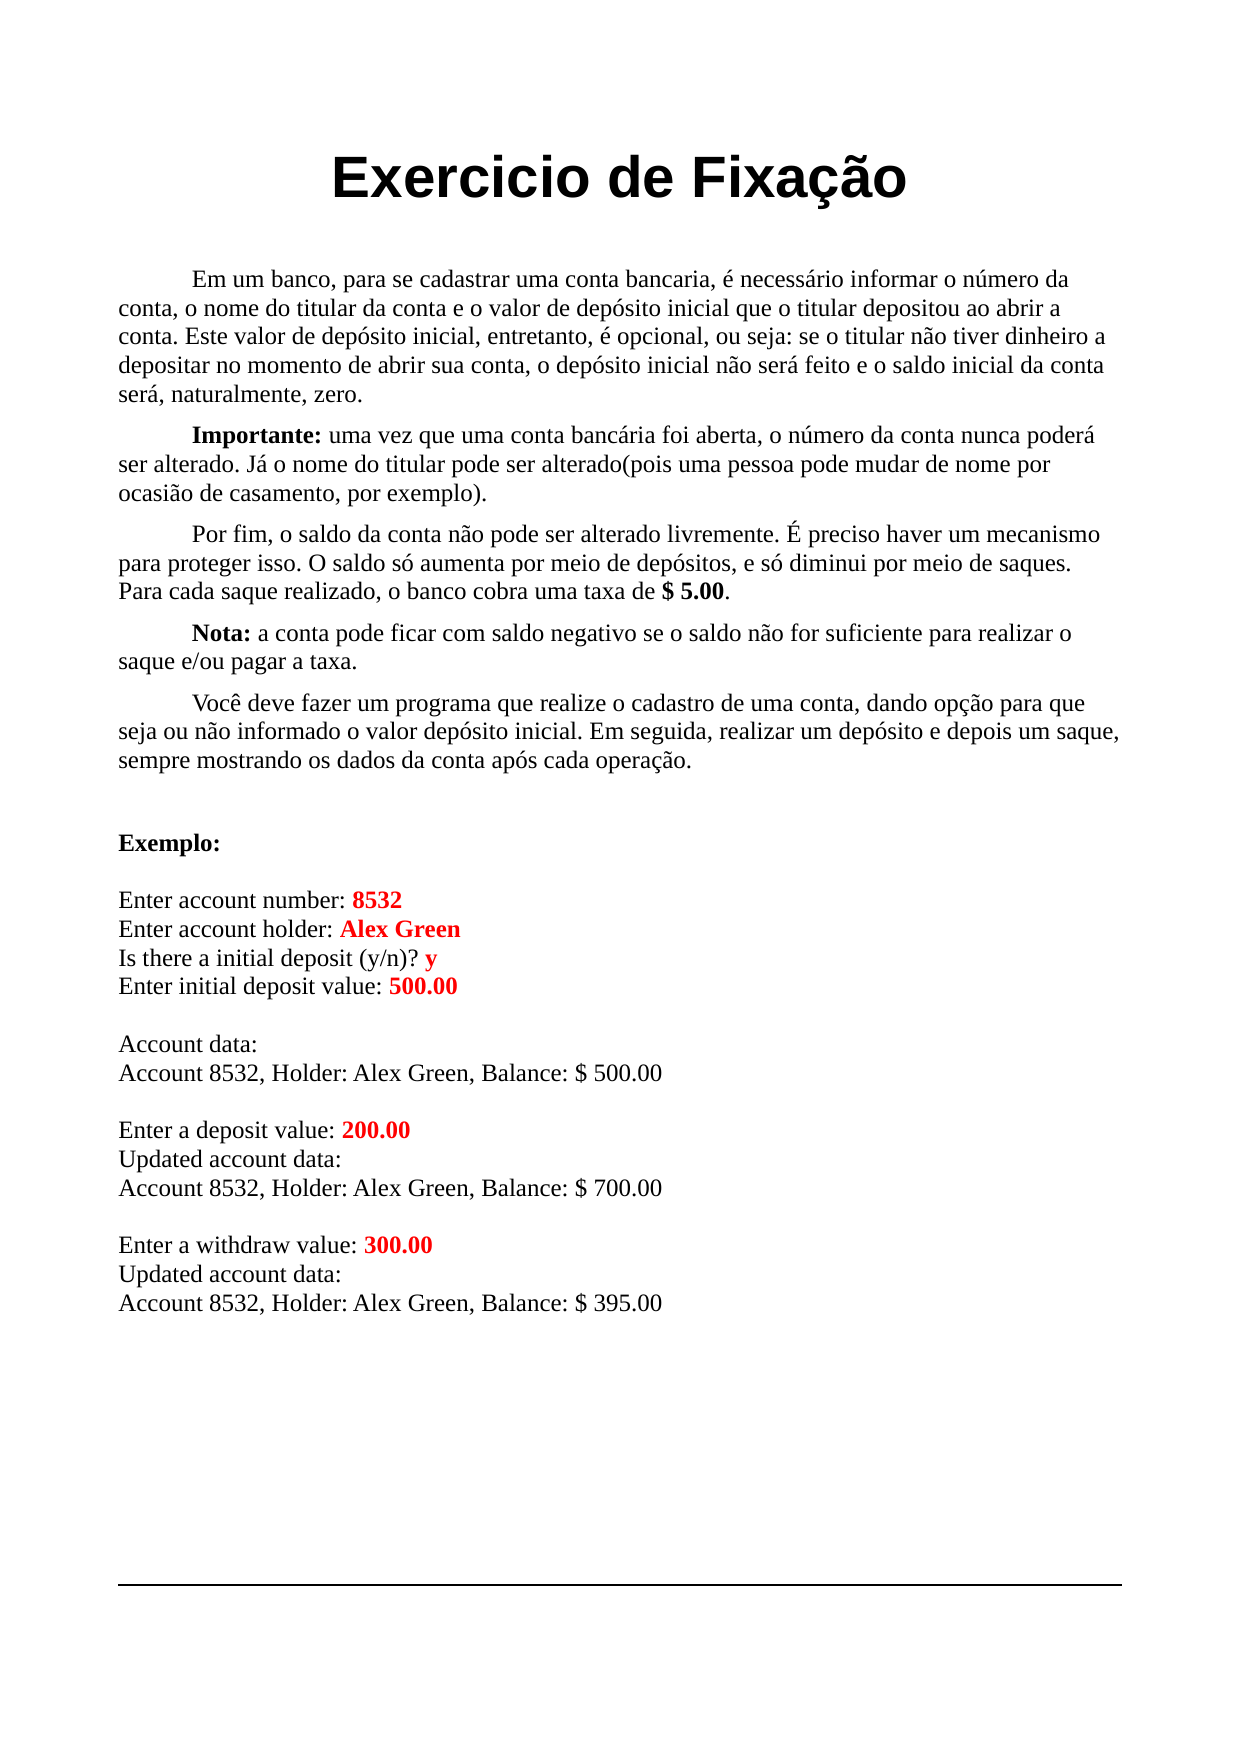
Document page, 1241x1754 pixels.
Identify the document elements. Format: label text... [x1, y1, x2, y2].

text Account data: [118, 1029, 1122, 1058]
text Account 8532, Holder: Alex Green, Balance: $ 395.00 [118, 1288, 1122, 1316]
text Enter account number: 8532 [118, 885, 1122, 914]
text Importante: uma vez que uma conta bancária foi aberta, o número da conta nunca poderá ser alterado. Já o nome do titular pode ser alterado(pois uma pessoa pode mudar de nome por ocasião de casamento, por exemplo). [118, 420, 1122, 506]
text Updated account data: [118, 1259, 1122, 1288]
text Enter a deposit value: 200.00 [118, 1115, 1122, 1144]
text Account 8532, Holder: Alex Green, Balance: $ 700.00 [118, 1173, 1122, 1201]
text Nota: a conta pode ficar com saldo negativo se o saldo não for suficiente para realizar o saque e/ou pagar a taxa. [118, 618, 1122, 675]
text Em um banco, para se cadastrar uma conta bancaria, é necessário informar o número da conta, o nome do titular da conta e o valor de depósito inicial que o titular depositou ao abrir a conta. Este valor de depósito inicial, entretanto, é opcional, ou seja: se o titular não tiver dinheiro a depositar no momento de abrir sua conta, o depósito inicial não será feito e o saldo inicial da conta será, naturalmente, zero. [118, 264, 1122, 408]
text Enter a withdraw value: 300.00 [118, 1230, 1122, 1259]
text Exemplo: [118, 828, 1122, 856]
title Exercicio de Fixação [118, 143, 1122, 210]
text Enter account holder: Alex Green [118, 914, 1122, 943]
text Account 8532, Holder: Alex Green, Balance: $ 500.00 [118, 1058, 1122, 1086]
text Enter initial deposit value: 500.00 [118, 971, 1122, 1000]
text Você deve fazer um programa que realize o cadastro de uma conta, dando opção para que seja ou não informado o valor depósito inicial. Em seguida, realizar um depósito e depois um saque, sempre mostrando os dados da conta após cada operação. [118, 688, 1122, 774]
text Por fim, o saldo da conta não pode ser alterado livremente. É preciso haver um mecanismo para proteger isso. O saldo só aumenta por meio de depósitos, e só diminui por meio de saques. Para cada saque realizado, o banco cobra uma taxa de $ 5.00. [118, 519, 1122, 605]
text Updated account data: [118, 1144, 1122, 1173]
text Is there a initial deposit (y/n)? y [118, 943, 1122, 971]
